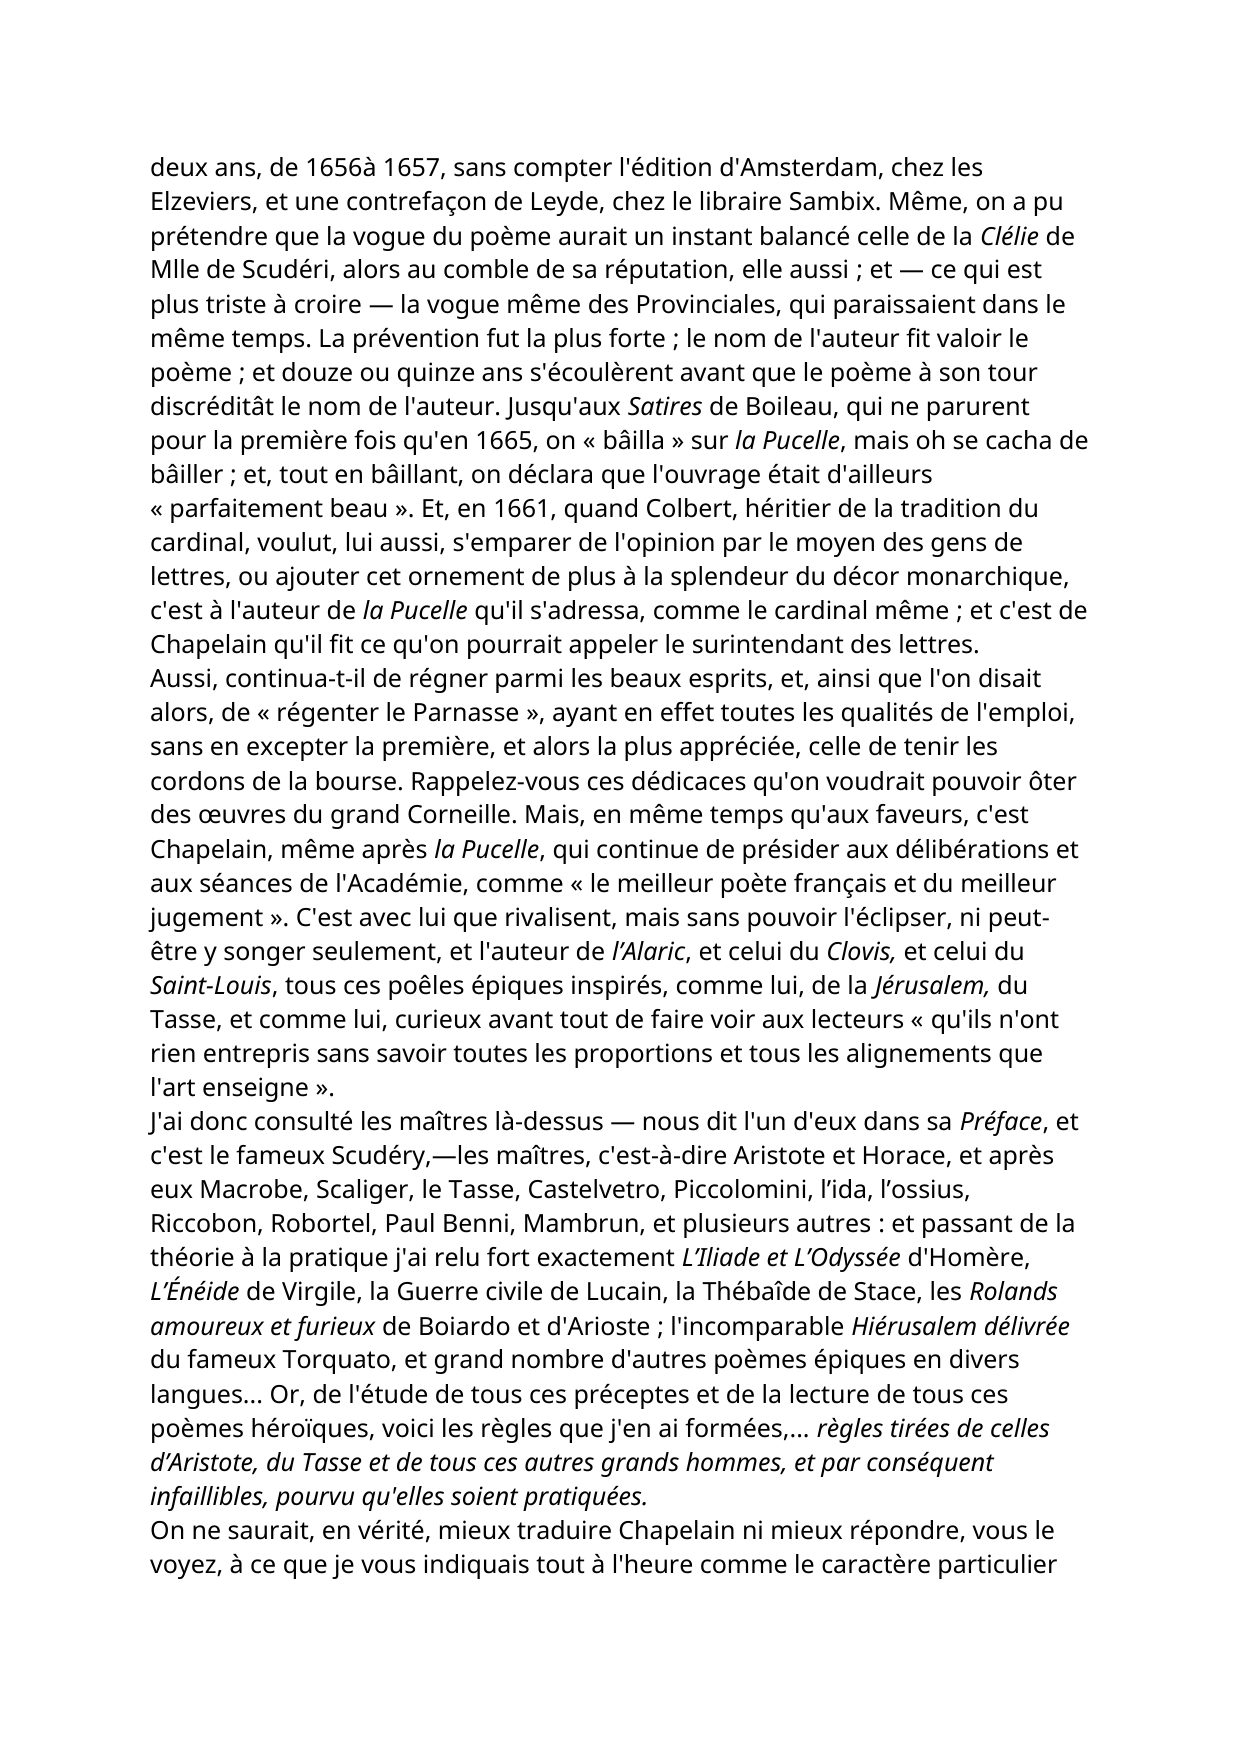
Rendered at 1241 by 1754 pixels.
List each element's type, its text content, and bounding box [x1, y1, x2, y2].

text On ne saurait, en vérité, mieux traduire Chapelain ni mieux répondre, vous le voyez, à ce que je vous indiquais tout à l'heure comme le caractère particulier [150, 1512, 1091, 1581]
text J'ai donc consulté les maîtres là-dessus — nous dit l'un d'eux dans sa Préface, et c'est le fameux Scudéry,—les maîtres, c'est-à-dire Aristote et Horace, et après eux Macrobe, Scaliger, le Tasse, Castelvetro, Piccolomini, l’ida, l’ossius, Riccobon, Robortel, Paul Benni, Mambrun, et plusieurs autres : et passant de la théorie à la pratique j'ai relu fort exactement L’Iliade et L’Odyssée d'Homère, L’Énéide de Virgile, la Guerre civile de Lucain, la Thébaîde de Stace, les Rolands amoureux et furieux de Boiardo et d'Arioste ; l'incomparable Hiérusalem délivrée du fameux Torquato, et grand nombre d'autres poèmes épiques en divers langues... Or, de l'étude de tous ces préceptes et de la lecture de tous ces poèmes héroïques, voici les règles que j'en ai formées,... règles tirées de celles d’Aristote, du Tasse et de tous ces autres grands hommes, et par conséquent infaillibles, pourvu qu'elles soient pratiquées. [150, 1104, 1091, 1512]
text deux ans, de 1656à 1657, sans compter l'édition d'Amsterdam, chez les Elzeviers, et une contrefaçon de Leyde, chez le libraire Sambix. Même, on a pu prétendre que la vogue du poème aurait un instant balancé celle de la Clélie de Mlle de Scudéri, alors au comble de sa réputation, elle aussi ; et — ce qui est plus triste à croire — la vogue même des Provinciales, qui paraissaient dans le même temps. La prévention fut la plus forte ; le nom de l'auteur fit valoir le poème ; et douze ou quinze ans s'écoulèrent avant que le poème à son tour discréditât le nom de l'auteur. Jusqu'aux Satires de Boileau, qui ne parurent pour la première fois qu'en 1665, on « bâilla » sur la Pucelle, mais oh se cacha de bâiller ; et, tout en bâillant, on déclara que l'ouvrage était d'ailleurs « parfaitement beau ». Et, en 1661, quand Colbert, héritier de la tradition du cardinal, voulut, lui aussi, s'emparer de l'opinion par le moyen des gens de lettres, ou ajouter cet ornement de plus à la splendeur du décor monarchique, c'est à l'auteur de la Pucelle qu'il s'adressa, comme le cardinal même ; et c'est de Chapelain qu'il fit ce qu'on pourrait appeler le surintendant des lettres. [150, 150, 1091, 661]
text Aussi, continua-t-il de régner parmi les beaux esprits, et, ainsi que l'on disait alors, de « régenter le Parnasse », ayant en effet toutes les qualités de l'emploi, sans en excepter la première, et alors la plus appréciée, celle de tenir les cordons de la bourse. Rappelez-vous ces dédicaces qu'on voudrait pouvoir ôter des œuvres du grand Corneille. Mais, en même temps qu'aux faveurs, c'est Chapelain, même après la Pucelle, qui continue de présider aux délibérations et aux séances de l'Académie, comme « le meilleur poète français et du meilleur jugement ». C'est avec lui que rivalisent, mais sans pouvoir l'éclipser, ni peut-être y songer seulement, et l'auteur de l’Alaric, et celui du Clovis, et celui du Saint-Louis, tous ces poêles épiques inspirés, comme lui, de la Jérusalem, du Tasse, et comme lui, curieux avant tout de faire voir aux lecteurs « qu'ils n'ont rien entrepris sans savoir toutes les proportions et tous les alignements que l'art enseigne ». [150, 661, 1091, 1104]
